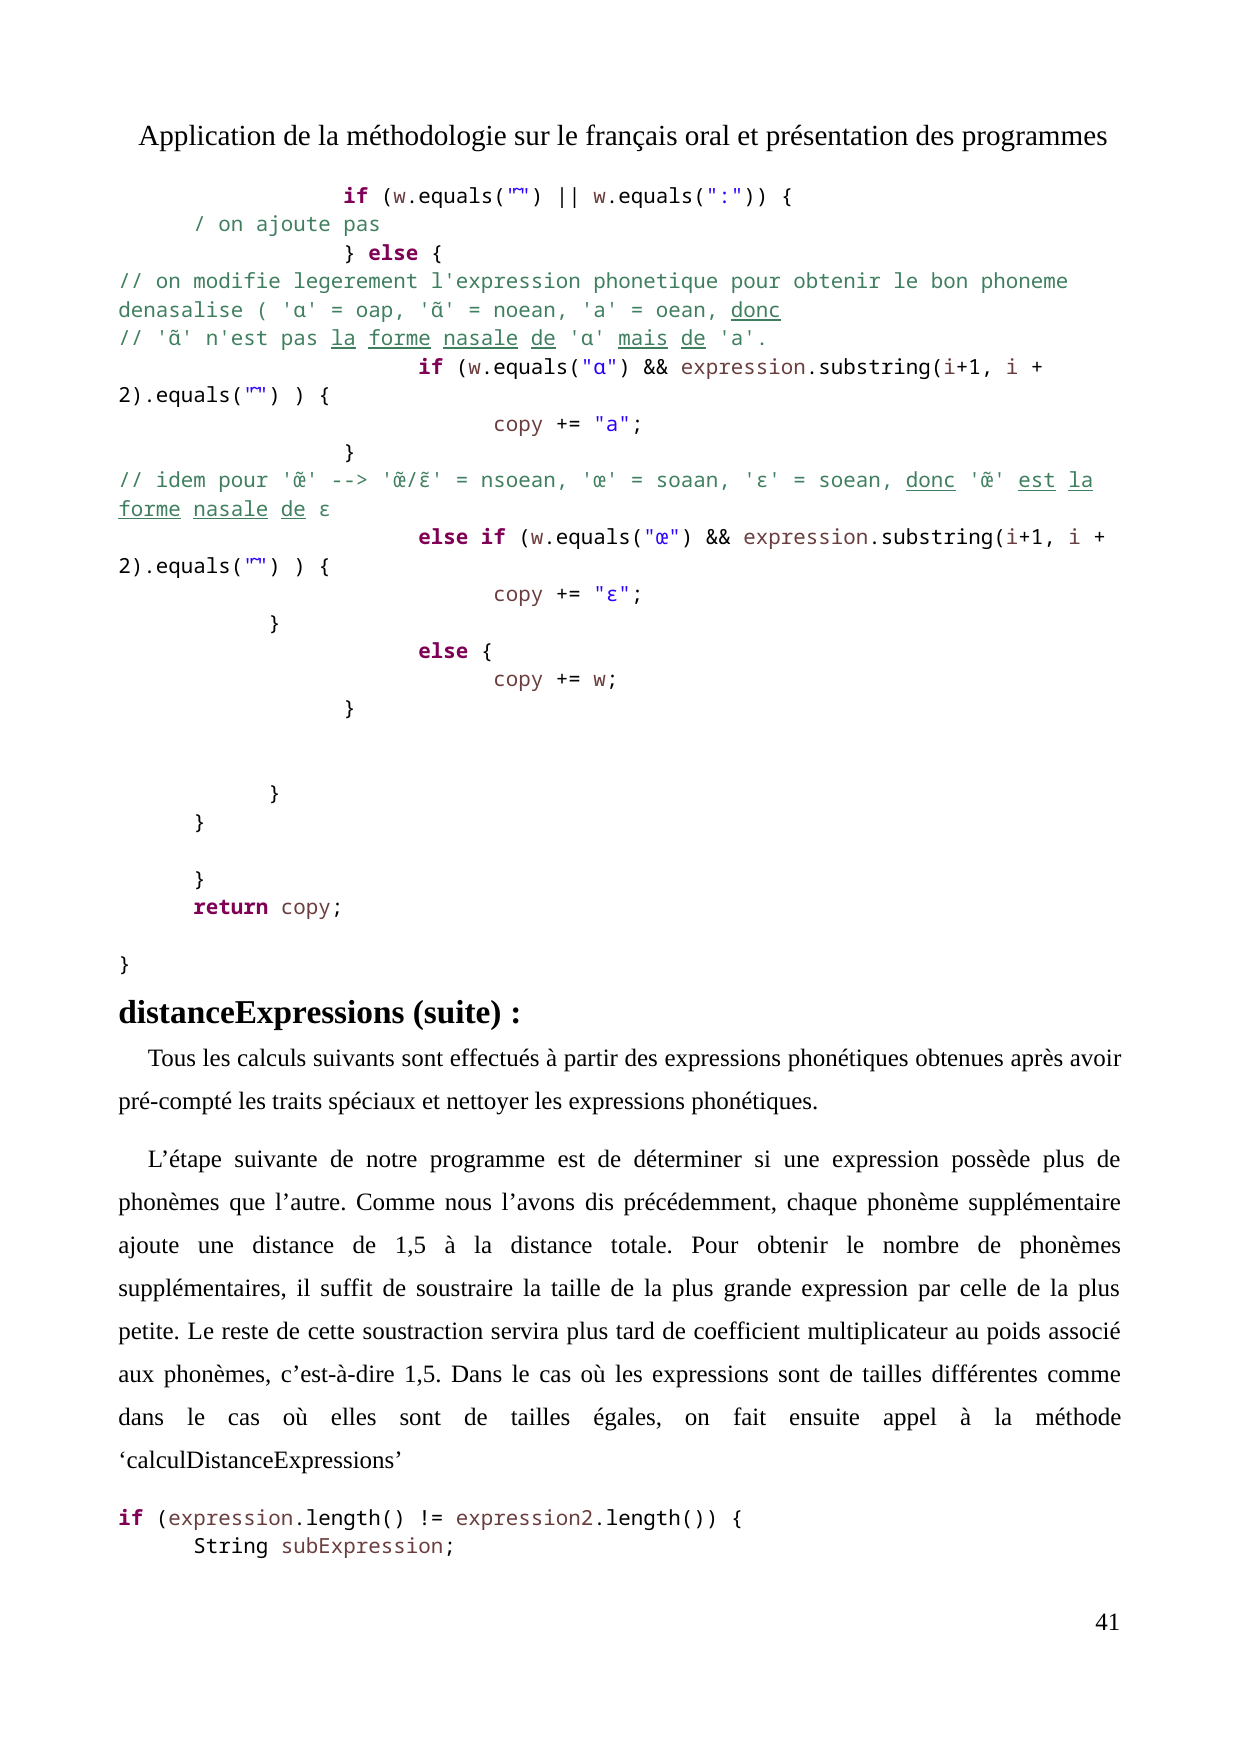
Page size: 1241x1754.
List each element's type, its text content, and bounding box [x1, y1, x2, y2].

text return copy; [118, 892, 1122, 921]
text // 'ɑ̃' n'est pas la forme nasale de 'ɑ' mais de 'a'. [118, 323, 1122, 352]
text if (w.equals("̃") || w.equals(":")) { [118, 181, 1122, 209]
text // on modifie legerement l'expression phonetique pour obtenir le bon phoneme denasalise ( 'ɑ' = oap, 'ɑ̃' = noean, 'a' = oean, donc [118, 266, 1122, 323]
subtitle distanceExpressions (suite) : [118, 992, 1122, 1030]
text if (w.equals("ɑ") && expression.substring(i+1, i + 2).equals("̃") ) { [118, 352, 1122, 409]
text } else { [118, 238, 1122, 266]
text else { [118, 636, 1122, 664]
text copy += "ɛ"; [118, 579, 1122, 608]
text } [118, 778, 1122, 807]
text } [118, 608, 1122, 636]
text } [118, 437, 1122, 466]
text String subExpression; [118, 1532, 1122, 1560]
text if (expression.length() != expression2.length()) { [118, 1503, 1122, 1532]
text copy += "a"; [118, 409, 1122, 437]
text } [118, 693, 1122, 721]
text } [118, 949, 1122, 977]
text / on ajoute pas [118, 209, 1122, 238]
text } [118, 864, 1122, 892]
text copy += w; [118, 664, 1122, 693]
text Tous les calculs suivants sont effectués à partir des expressions phonétiques obtenues après avoir pré-compté les traits spéciaux et nettoyer les expressions phonétiques. [118, 1043, 1122, 1115]
text else if (w.equals("œ") && expression.substring(i+1, i + 2).equals("̃") ) { [118, 522, 1122, 579]
text L’étape suivante de notre programme est de déterminer si une expression possède plus de phonèmes que l’autre. Comme nous l’avons dis précédemment, chaque phonème supplémentaire ajoute une distance de 1,5 à la distance totale. Pour obtenir le nombre de phonèmes supplémentaires, il suffit de soustraire la taille de la plus grande expression par celle de la plus petite. Le reste de cette soustraction servira plus tard de coefficient multiplicateur au poids associé aux phonèmes, c’est-à-dire 1,5. Dans le cas où les expressions sont de tailles différentes comme dans le cas où elles sont de tailles égales, on fait ensuite appel à la méthode ‘calculDistanceExpressions’ [118, 1144, 1122, 1474]
text } [118, 807, 1122, 835]
text // idem pour 'œ̃' --> 'œ̃/ɛ̃' = nsoean, 'œ' = soaan, 'ɛ' = soean, donc 'œ̃' est la forme nasale de ɛ [118, 466, 1122, 522]
